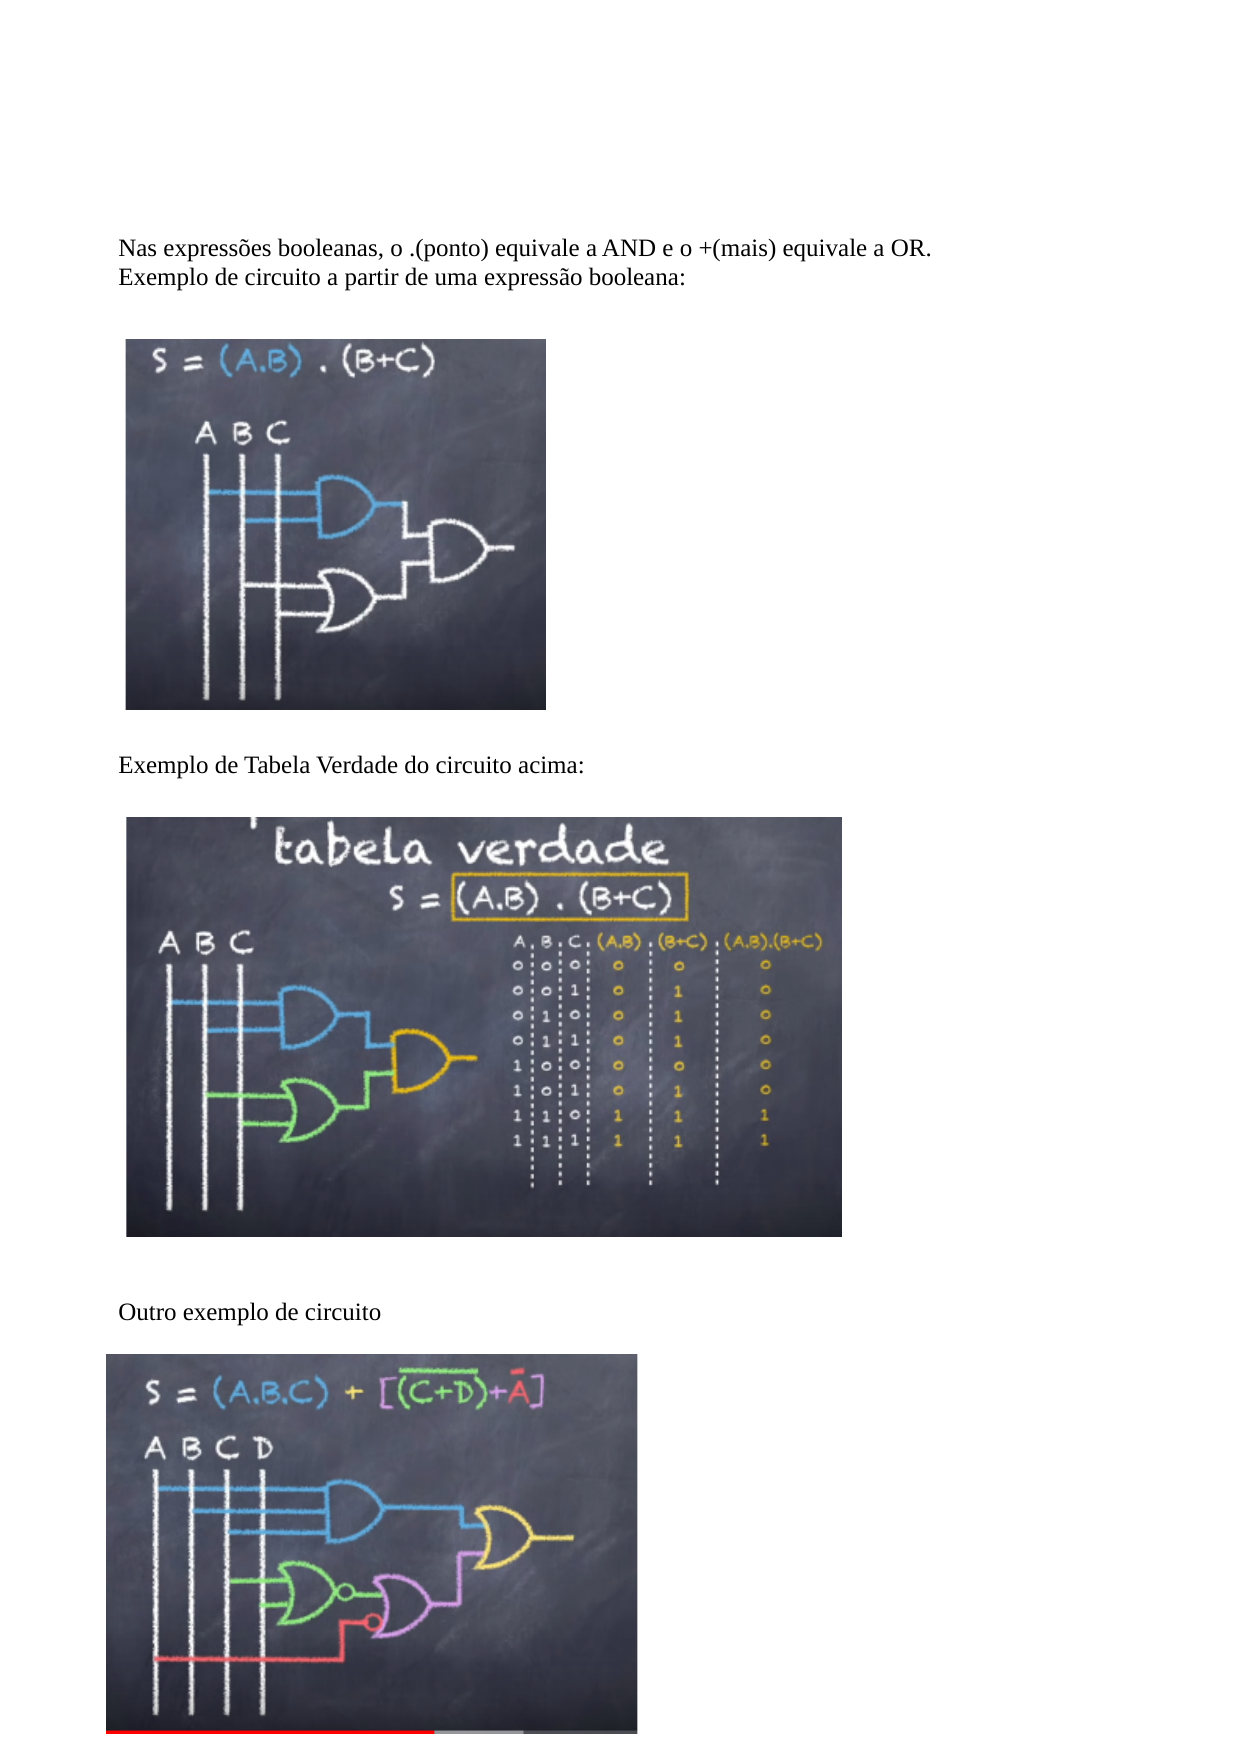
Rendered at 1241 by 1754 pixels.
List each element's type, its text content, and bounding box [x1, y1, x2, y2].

picture [125, 339, 546, 710]
text Outro exemplo de circuito [118, 1297, 1122, 1326]
picture [106, 1354, 638, 1734]
picture [126, 817, 842, 1237]
text Exemplo de Tabela Verdade do circuito acima: [118, 751, 1122, 779]
text Nas expressões booleanas, o .(ponto) equivale a AND e o +(mais) equivale a OR. [118, 233, 1122, 262]
text Exemplo de circuito a partir de uma expressão booleana: [118, 262, 1122, 291]
